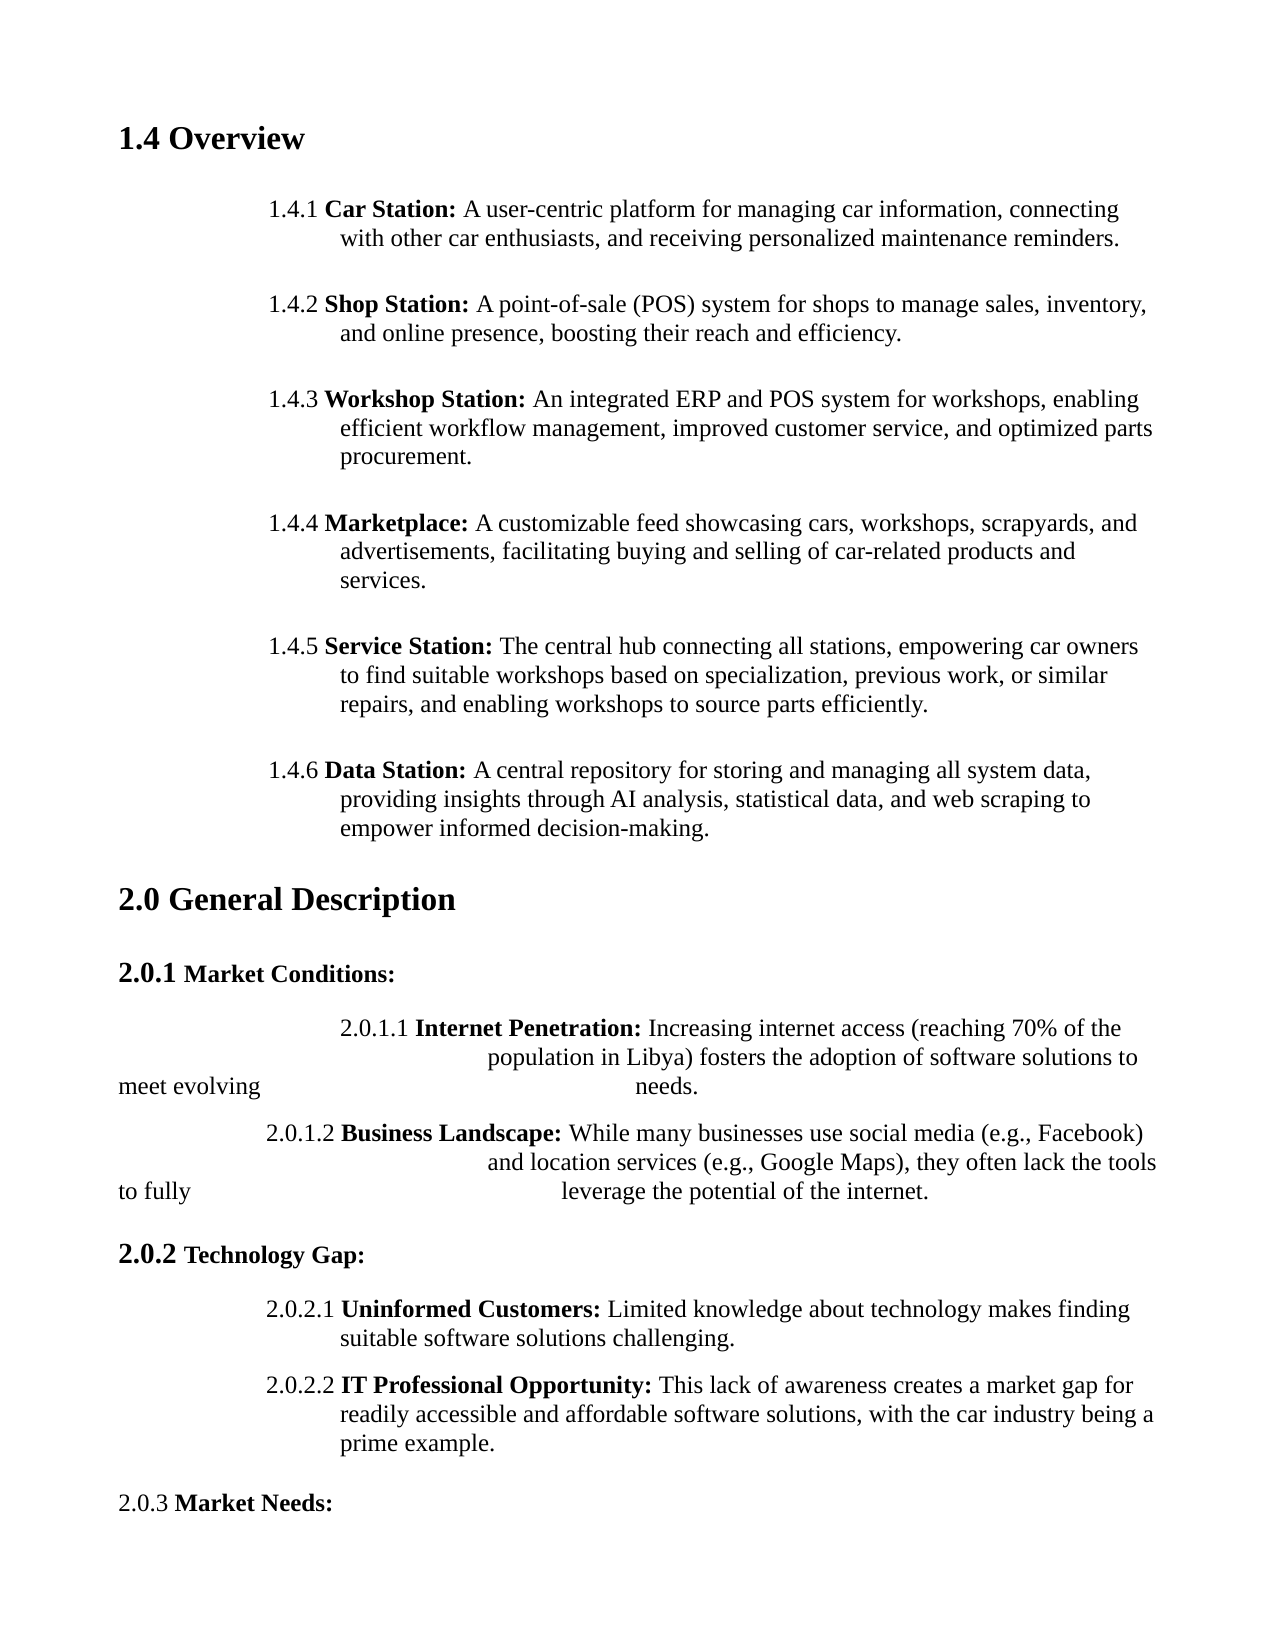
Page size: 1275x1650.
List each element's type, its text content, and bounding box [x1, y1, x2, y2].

subtitle 2.0.2.2 IT Professional Opportunity: This lack of awareness creates a market gap for readily accessible and affordable software solutions, with the car industry being a prime example. [118, 1371, 1157, 1457]
subtitle 2.0 General Description [118, 879, 1157, 917]
subtitle 1.4 Overview [118, 118, 1157, 156]
subtitle 2.0.1.1 Internet Penetration: Increasing internet access (reaching 70% of the population in Libya) fosters the adoption of software solutions to meet evolving needs. [118, 1013, 1157, 1099]
subtitle 1.4.3 Workshop Station: An integrated ERP and POS system for workshops, enabling efficient workflow management, improved customer service, and optimized parts procurement. [118, 384, 1157, 470]
subtitle 1.4.6 Data Station: A central repository for storing and managing all system data, providing insights through AI analysis, statistical data, and web scraping to empower informed decision-making. [118, 755, 1157, 841]
subtitle 2.0.1 Market Conditions: [118, 955, 1157, 988]
subtitle 2.0.3 Market Needs: [118, 1488, 1157, 1517]
subtitle 1.4.4 Marketplace: A customizable feed showcasing cars, workshops, scrapyards, and advertisements, facilitating buying and selling of car-related products and services. [118, 508, 1157, 594]
subtitle 1.4.1 Car Station: A user-centric platform for managing car information, connecting with other car enthusiasts, and receiving personalized maintenance reminders. [118, 194, 1157, 251]
subtitle 2.0.1.2 Business Landscape: While many businesses use social media (e.g., Facebook) and location services (e.g., Google Maps), they often lack the tools to fully leverage the potential of the internet. [118, 1118, 1157, 1204]
subtitle 1.4.2 Shop Station: A point-of-sale (POS) system for shops to manage sales, inventory, and online presence, boosting their reach and efficiency. [118, 289, 1157, 346]
subtitle 2.0.2 Technology Gap: [118, 1236, 1157, 1269]
subtitle 1.4.5 Service Station: The central hub connecting all stations, empowering car owners to find suitable workshops based on specialization, previous work, or similar repairs, and enabling workshops to source parts efficiently. [118, 631, 1157, 718]
subtitle 2.0.2.1 Uninformed Customers: Limited knowledge about technology makes finding suitable software solutions challenging. [118, 1294, 1157, 1352]
